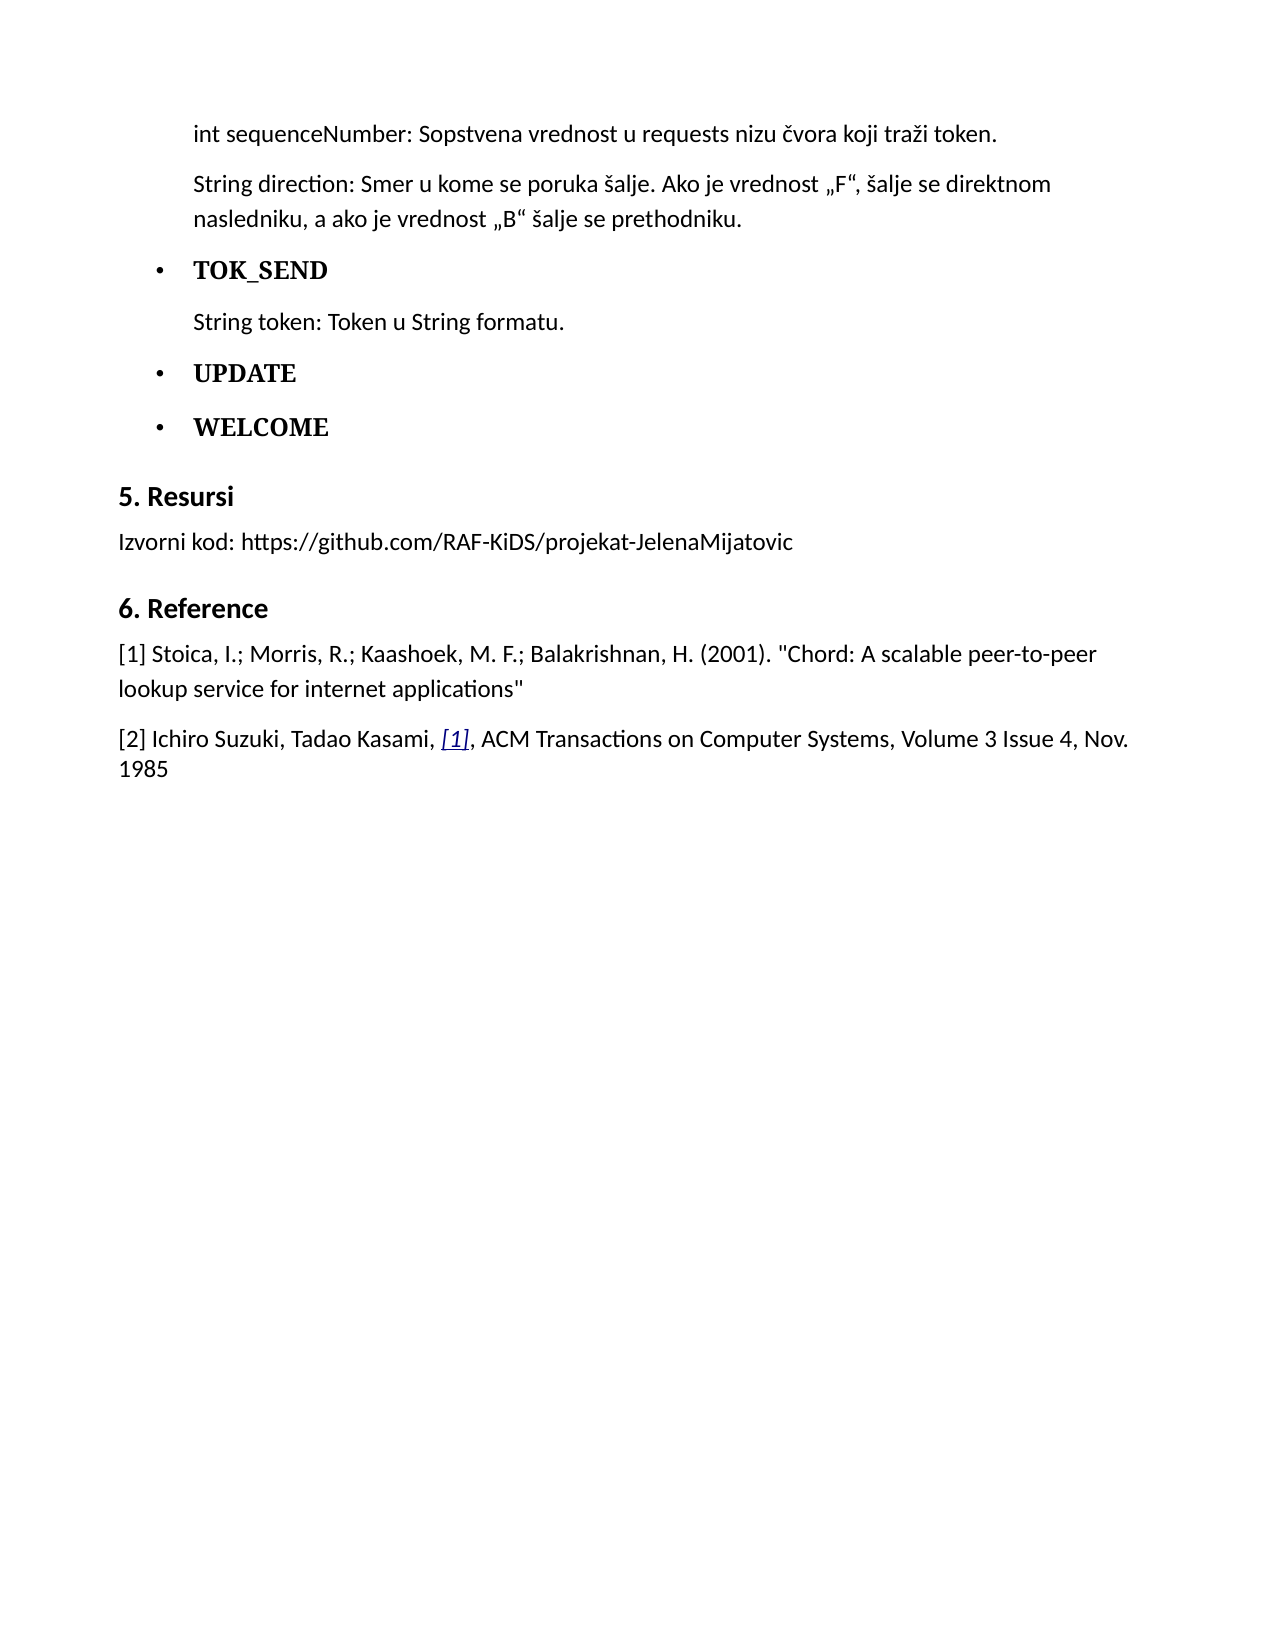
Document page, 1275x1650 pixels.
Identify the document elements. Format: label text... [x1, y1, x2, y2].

text [2] Ichiro Suzuki, Tadao Kasami, [1], ACM Transactions on Computer Systems, Volume 3 Issue 4, Nov. 1985 [118, 723, 1157, 784]
subtitle 6. Reference [118, 590, 1157, 626]
text Izvorni kod: https://github.com/RAF-KiDS/projekat-JelenaMijatovic [118, 526, 1157, 556]
list int sequenceNumber: Sopstvena vrednost u requests nizu čvora koji traži token. [156, 118, 1157, 149]
text [1] Stoica, I.; Morris, R.; Kaashoek, M. F.; Balakrishnan, H. (2001). "Chord: A scalable peer-to-peer lookup service for internet applications" [118, 638, 1157, 704]
list String token: Token u String formatu. [156, 306, 1157, 337]
list String direction: Smer u kome se poruka šalje. Ako je vrednost „F“, šalje se direktnom nasledniku, a ako je vrednost „B“ šalje se prethodniku. [156, 168, 1157, 233]
list TOK_SEND [156, 252, 1157, 286]
list WELCOME [156, 409, 1157, 443]
list UPDATE [156, 356, 1157, 390]
subtitle 5. Resursi [118, 478, 1157, 513]
